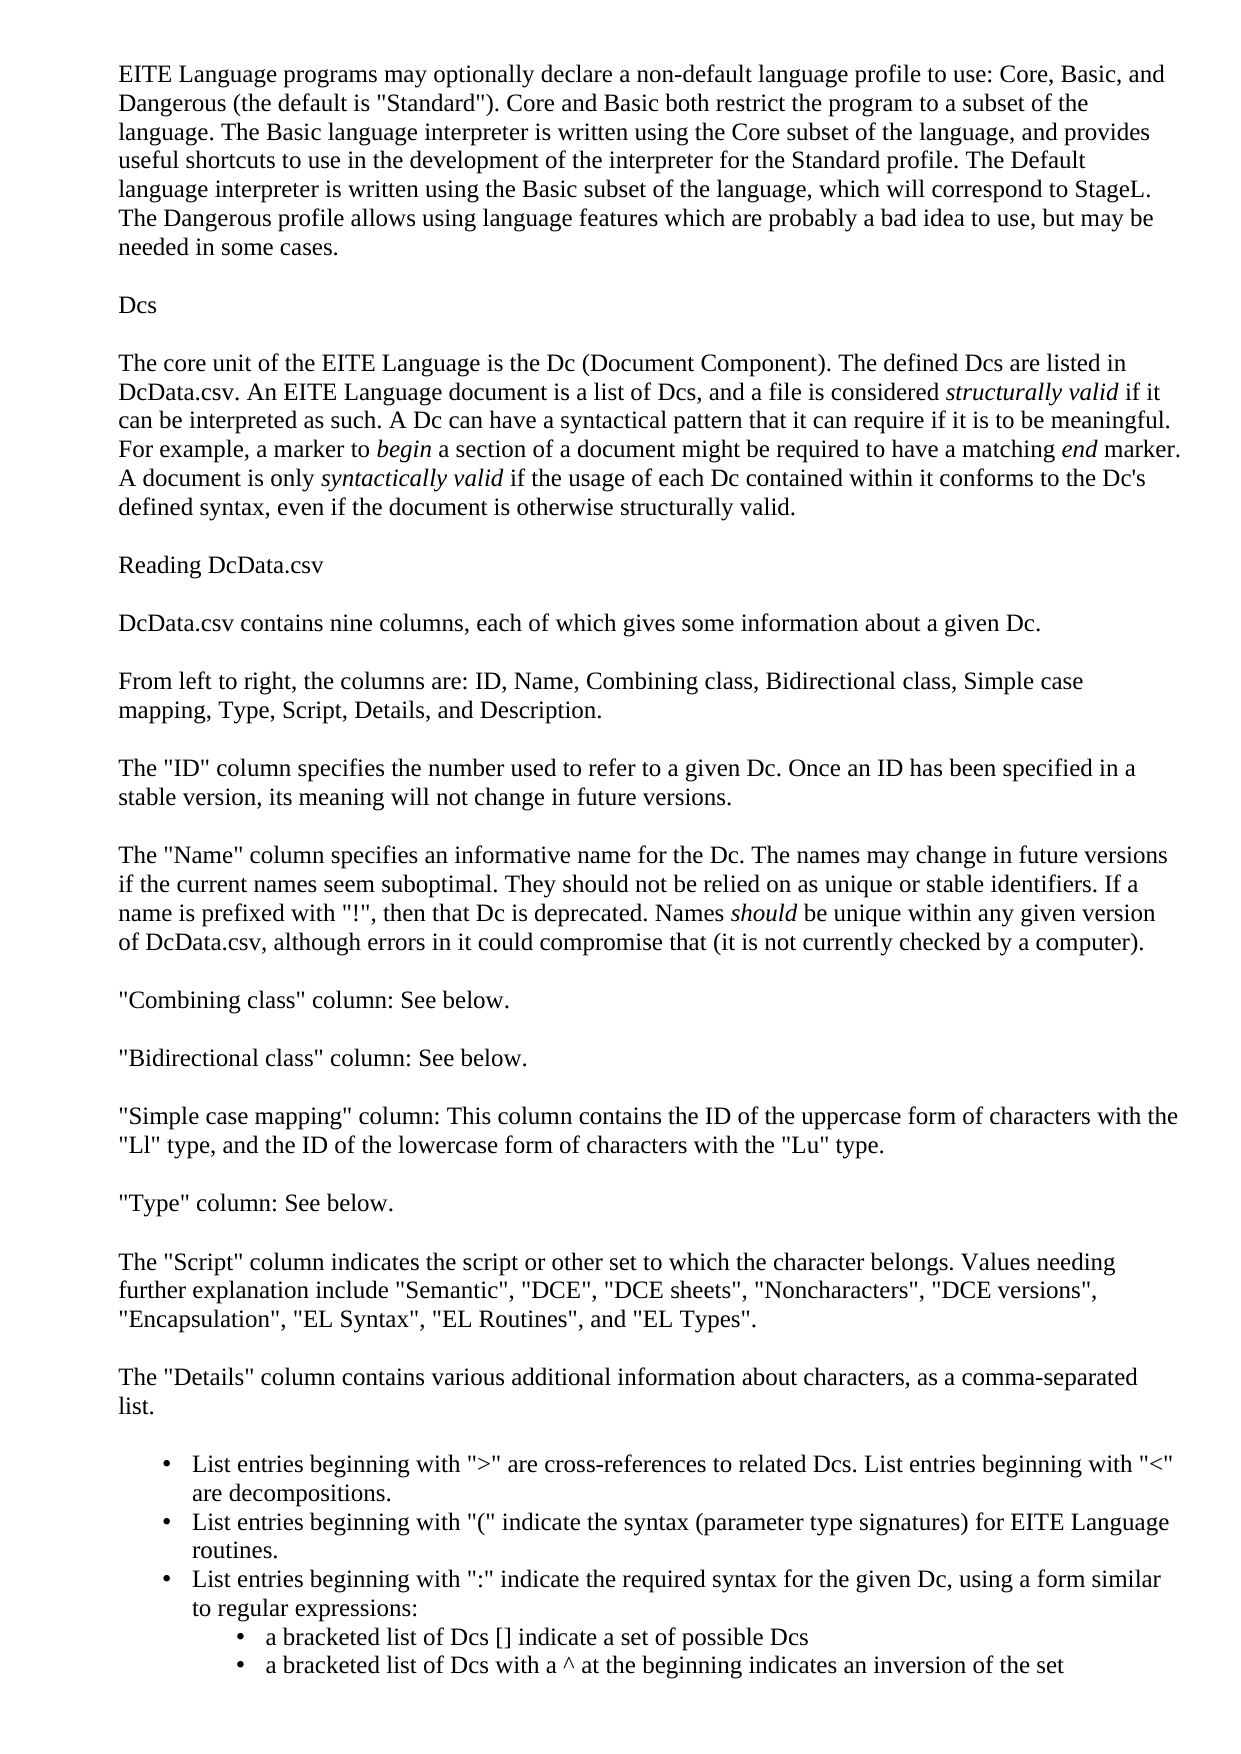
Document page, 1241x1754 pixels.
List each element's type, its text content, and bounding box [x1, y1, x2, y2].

text The "Script" column indicates the script or other set to which the character belongs. Values needing further explanation include "Semantic", "DCE", "DCE sheets", "Noncharacters", "DCE versions", "Encapsulation", "EL Syntax", "EL Routines", and "EL Types". [118, 1247, 1181, 1333]
text "Simple case mapping" column: This column contains the ID of the uppercase form of characters with the "Ll" type, and the ID of the lowercase form of characters with the "Lu" type. [118, 1101, 1181, 1159]
text The "Details" column contains various additional information about characters, as a comma-separated list. [118, 1362, 1181, 1420]
text The core unit of the EITE Language is the Dc (Document Component). The defined Dcs are listed in DcData.csv. An EITE Language document is a list of Dcs, and a file is considered structurally valid if it can be interpreted as such. A Dc can have a syntactical pattern that it can require if it is to be meaningful. For example, a marker to begin a section of a document might be required to have a matching end marker. A document is only syntactically valid if the usage of each Dc contained within it conforms to the Dc's defined syntax, even if the document is otherwise structurally valid. [118, 348, 1181, 521]
text "Bidirectional class" column: See below. [118, 1043, 1181, 1072]
text Reading DcData.csv [118, 550, 1181, 579]
list a bracketed list of Dcs [] indicate a set of possible Dcs [236, 1622, 1181, 1651]
text DcData.csv contains nine columns, each of which gives some information about a given Dc. [118, 608, 1181, 637]
list List entries beginning with "(" indicate the syntax (parameter type signatures) for EITE Language routines. [162, 1507, 1181, 1564]
text EITE Language programs may optionally declare a non-default language profile to use: Core, Basic, and Dangerous (the default is "Standard"). Core and Basic both restrict the program to a subset of the language. The Basic language interpreter is written using the Core subset of the language, and provides useful shortcuts to use in the development of the interpreter for the Standard profile. The Default language interpreter is written using the Basic subset of the language, which will correspond to StageL. The Dangerous profile allows using language features which are probably a bad idea to use, but may be needed in some cases. [118, 59, 1181, 260]
text "Combining class" column: See below. [118, 985, 1181, 1014]
text Dcs [118, 290, 1181, 318]
list a bracketed list of Dcs with a ^ at the beginning indicates an inversion of the set [236, 1651, 1181, 1679]
text "Type" column: See below. [118, 1188, 1181, 1217]
text The "ID" column specifies the number used to refer to a given Dc. Once an ID has been specified in a stable version, its meaning will not change in future versions. [118, 753, 1181, 811]
list List entries beginning with ":" indicate the required syntax for the given Dc, using a form similar to regular expressions: [162, 1564, 1181, 1622]
text The "Name" column specifies an informative name for the Dc. The names may change in future versions if the current names seem suboptimal. They should not be relied on as unique or stable identifiers. If a name is prefixed with "!", then that Dc is deprecated. Names should be unique within any given version of DcData.csv, although errors in it could compromise that (it is not currently checked by a computer). [118, 840, 1181, 955]
list List entries beginning with ">" are cross-references to related Dcs. List entries beginning with "<" are decompositions. [162, 1449, 1181, 1507]
text From left to right, the columns are: ID, Name, Combining class, Bidirectional class, Simple case mapping, Type, Script, Details, and Description. [118, 666, 1181, 724]
